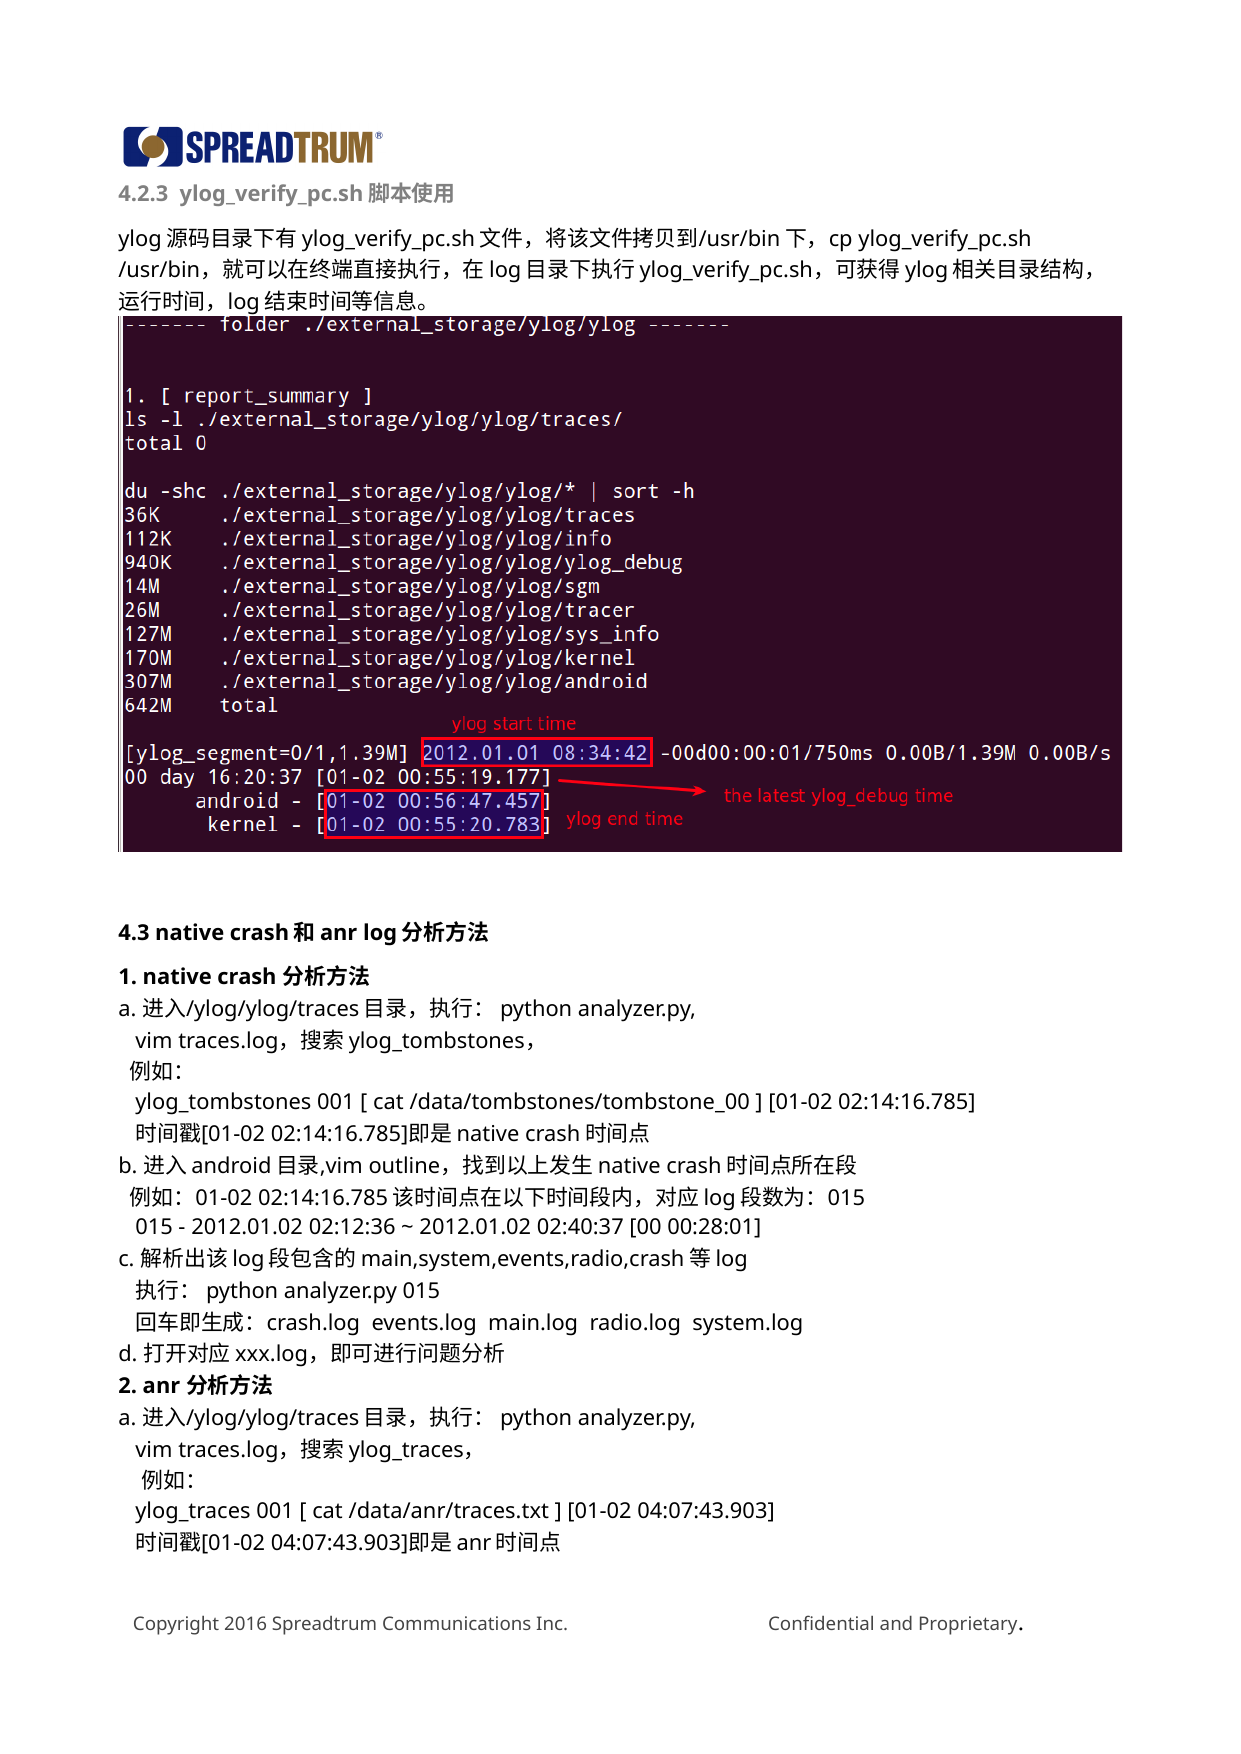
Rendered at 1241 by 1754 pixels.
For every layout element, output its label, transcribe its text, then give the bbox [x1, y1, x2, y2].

text a. 进入/ylog/ylog/traces目录，执行： python analyzer.py, [118, 1400, 1122, 1432]
text 时间戳[01-02 02:14:16.785]即是native crash时间点 [118, 1116, 1122, 1148]
subtitle 4.3 native crash和anr log分析方法 [118, 915, 1122, 947]
text d. 打开对应xxx.log，即可进行问题分析 [118, 1336, 1122, 1368]
picture [118, 316, 1123, 852]
picture [120, 123, 386, 168]
text 2. anr 分析方法 [118, 1368, 1122, 1400]
text ylog源码目录下有ylog_verify_pc.sh文件，将该文件拷贝到/usr/bin下，cp ylog_verify_pc.sh /usr/bin，就可以在终端直接执行，在log目录下执行ylog_verify_pc.sh，可获得ylog相关目录结构，运行时间，log结束时间等信息。 [118, 221, 1122, 316]
text ylog_traces 001 [ cat /data/anr/traces.txt ] [01-02 04:07:43.903] [118, 1495, 1122, 1525]
text 例如：01-02 02:14:16.785该时间点在以下时间段内，对应log段数为：015 [118, 1179, 1122, 1211]
text vim traces.log，搜索ylog_traces， [118, 1432, 1122, 1463]
text 执行： python analyzer.py 015 [118, 1273, 1122, 1304]
text a. 进入/ylog/ylog/traces目录，执行： python analyzer.py, [118, 991, 1122, 1023]
text 回车即生成：crash.log events.log main.log radio.log system.log [118, 1304, 1122, 1336]
text 例如： [118, 1054, 1122, 1086]
text ylog_tombstones 001 [ cat /data/tombstones/tombstone_00 ] [01-02 02:14:16.785] [118, 1086, 1122, 1116]
text c. 解析出该log段包含的main,system,events,radio,crash等log [118, 1241, 1122, 1273]
text b. 进入android目录,vim outline，找到以上发生native crash时间点所在段 [118, 1148, 1122, 1179]
text 例如： [118, 1463, 1122, 1495]
text 015 - 2012.01.02 02:12:36 ~ 2012.01.02 02:40:37 [00 00:28:01] [118, 1211, 1122, 1241]
text 时间戳[01-02 04:07:43.903]即是anr时间点 [118, 1525, 1122, 1557]
text vim traces.log，搜索ylog_tombstones， [118, 1023, 1122, 1054]
subtitle 4.2.3 ylog_verify_pc.sh脚本使用 [118, 176, 1122, 208]
text 1. native crash 分析方法 [118, 959, 1122, 991]
